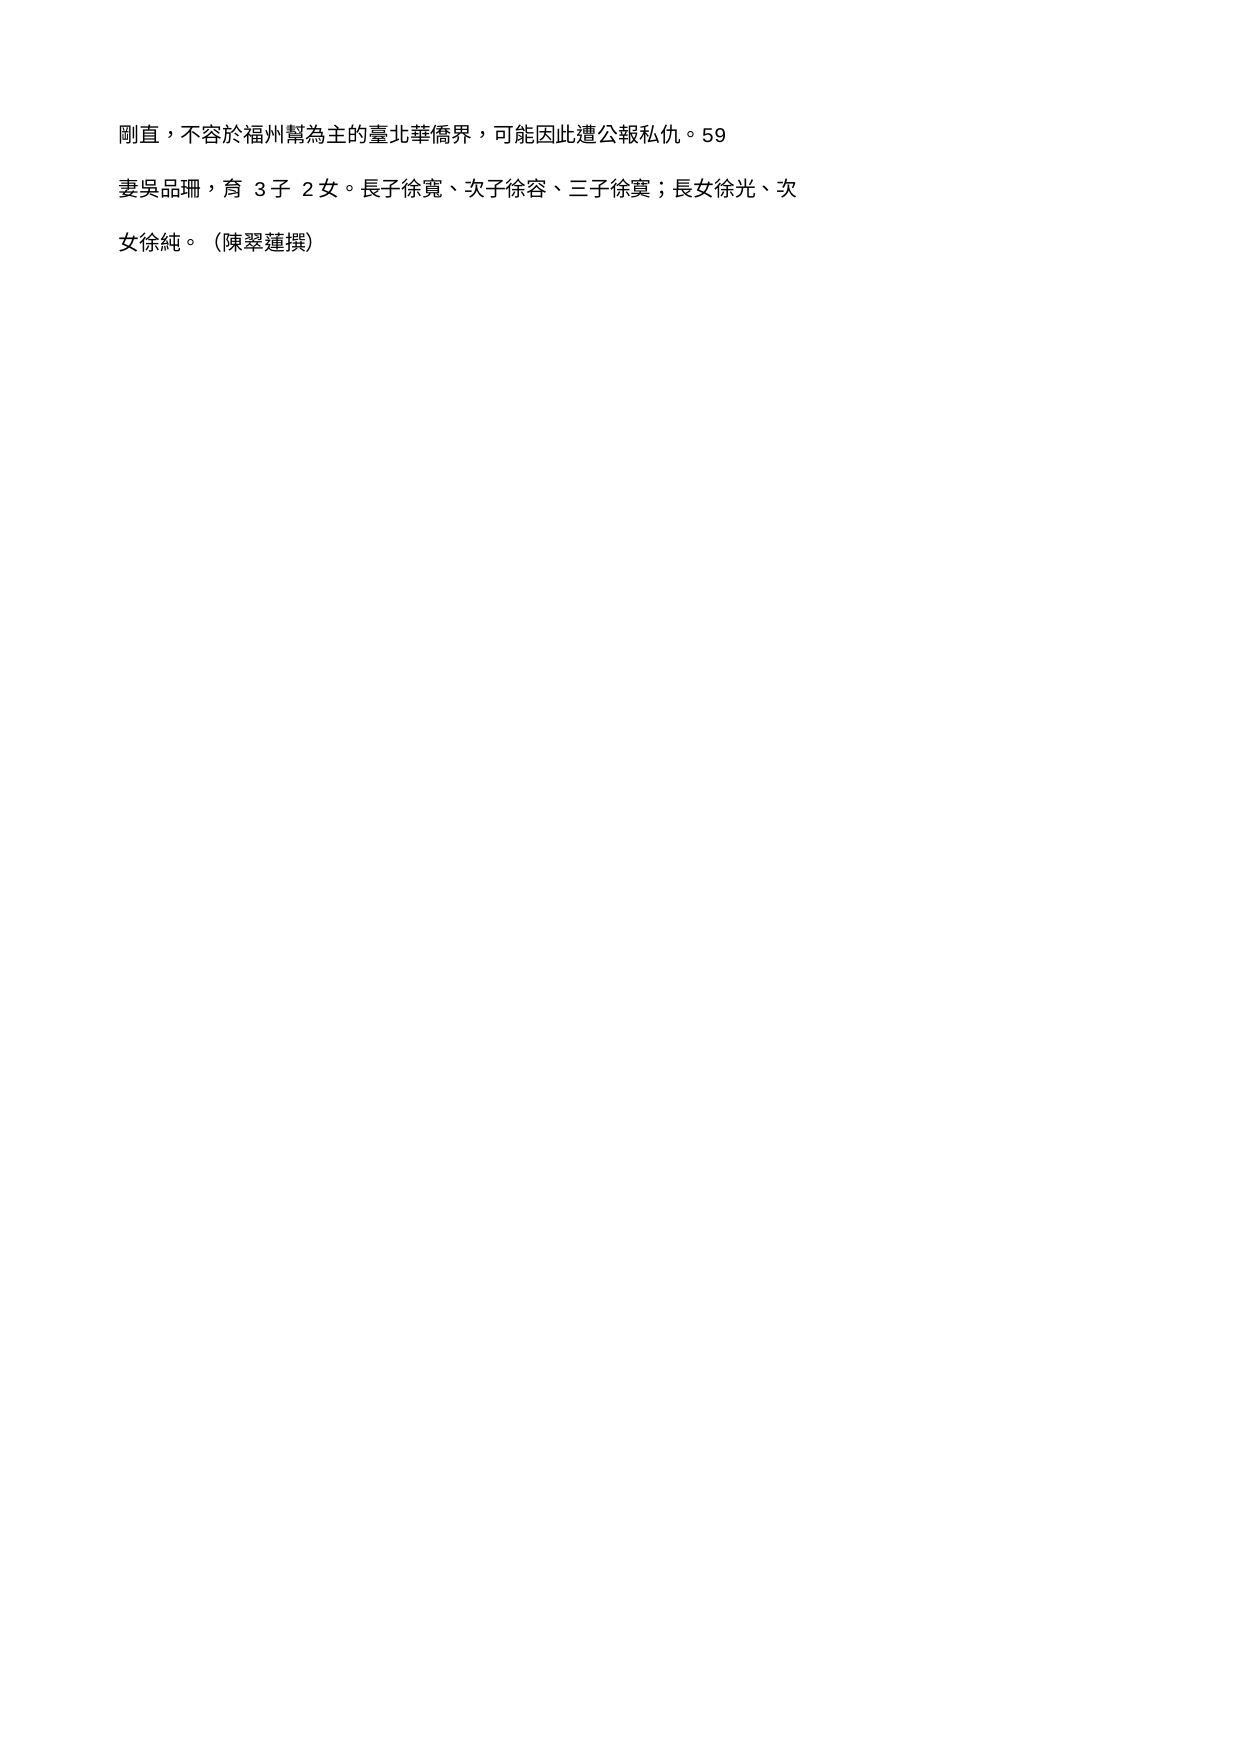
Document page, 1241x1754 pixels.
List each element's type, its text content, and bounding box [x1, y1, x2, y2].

text 妻吳品珊，育 3子 2女。長子徐寬、次子徐容、三子徐寞；長女徐光、次 [118, 172, 1122, 203]
text 女徐純。（陳翠蓮撰） [118, 226, 1122, 256]
text 剛直，不容於福州幫為主的臺北華僑界，可能因此遭公報私仇。59 [118, 118, 1122, 148]
